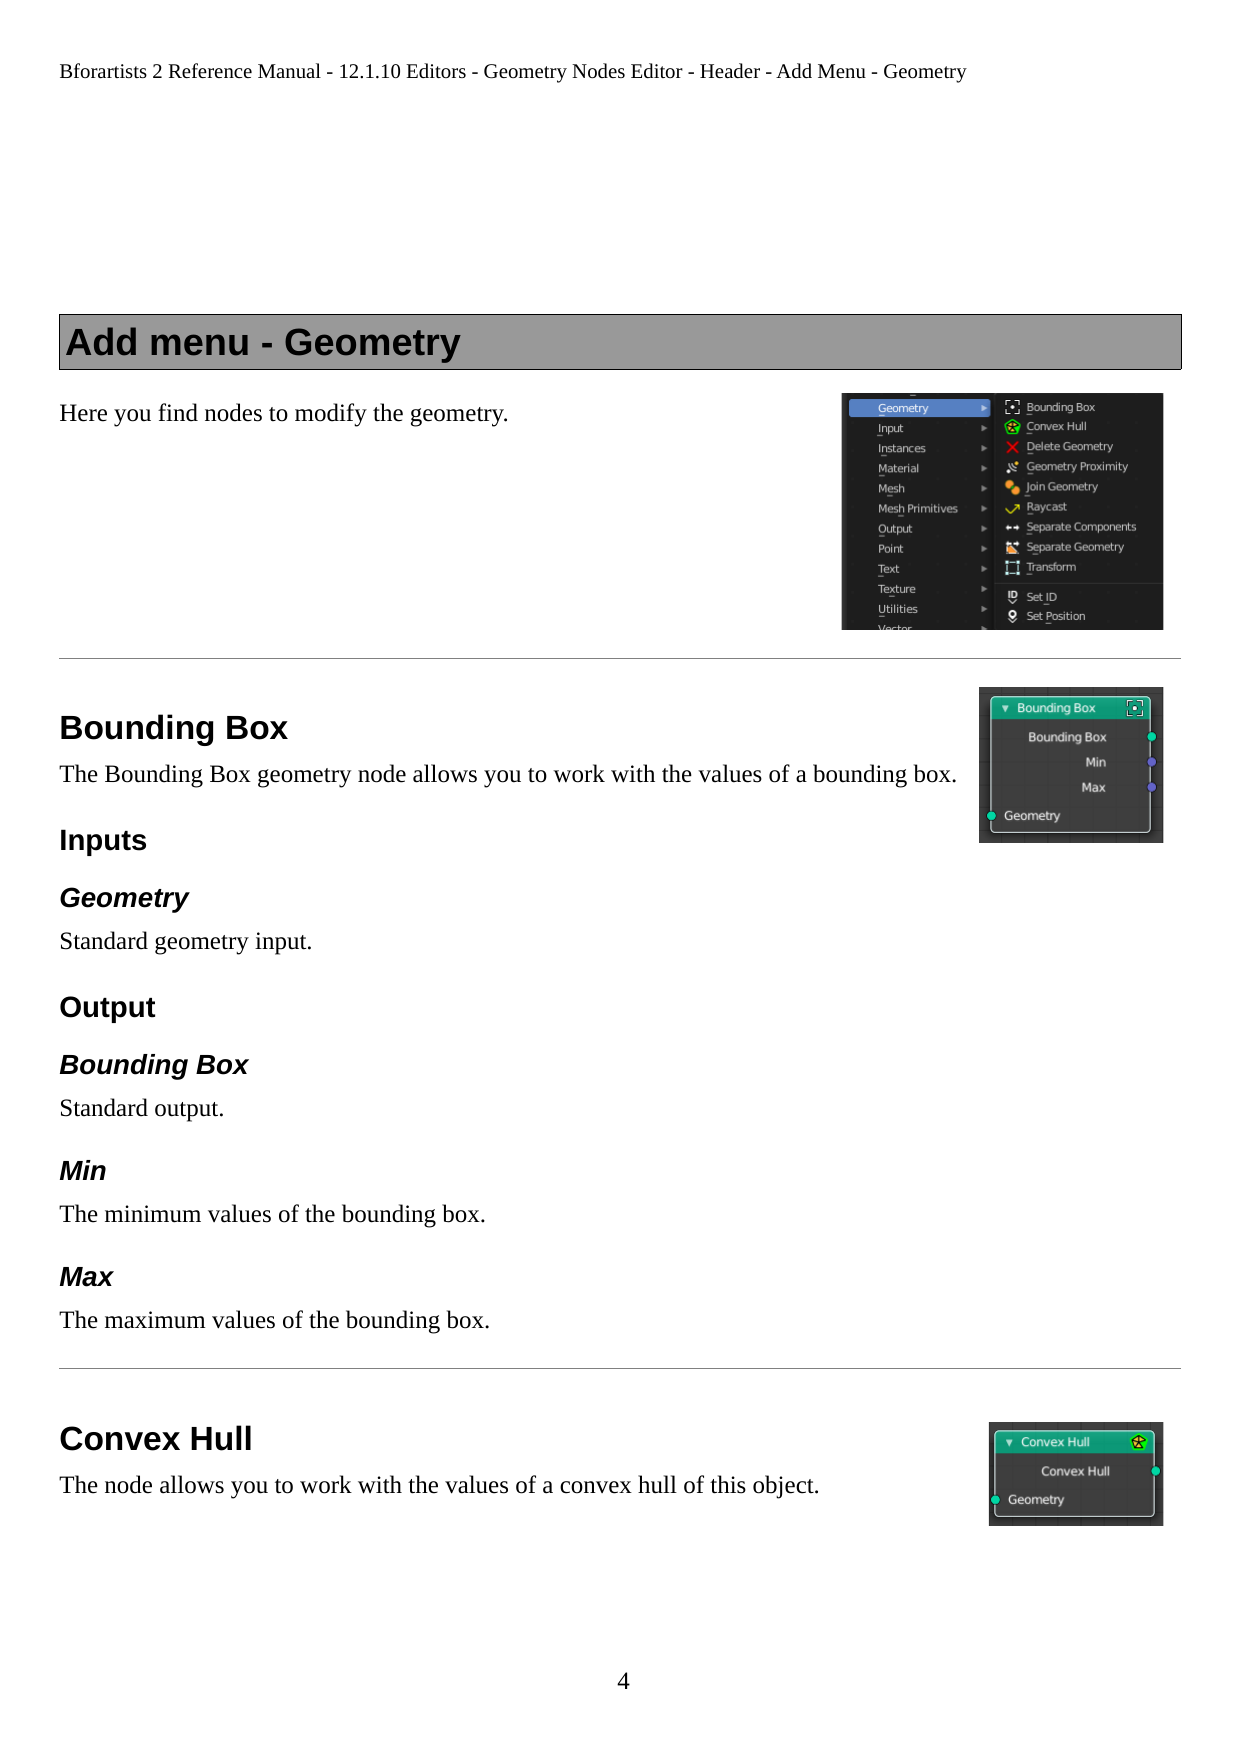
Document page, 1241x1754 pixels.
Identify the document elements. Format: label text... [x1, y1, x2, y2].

text Standard output. [59, 1093, 1181, 1122]
text The minimum values of the bounding box. [59, 1199, 1181, 1228]
subtitle Inputs [59, 823, 1181, 857]
subtitle Max [59, 1260, 1181, 1292]
text Here you find nodes to modify the geometry. [59, 398, 841, 427]
subtitle Output [59, 990, 1181, 1023]
text The maximum values of the bounding box. [59, 1305, 1181, 1333]
picture [988, 1422, 1164, 1526]
text The node allows you to work with the values of a convex hull of this object. [59, 1470, 988, 1499]
subtitle Bounding Box [59, 708, 979, 747]
text The Bounding Box geometry node allows you to work with the values of a bounding box. [59, 759, 979, 788]
subtitle Geometry [59, 882, 1181, 914]
subtitle Bounding Box [59, 1048, 1181, 1080]
picture [841, 393, 1164, 630]
text Standard geometry input. [59, 926, 1181, 955]
picture [979, 687, 1164, 843]
subtitle [1164, 708, 1181, 747]
table_header Add menu - Geometry [60, 315, 1181, 369]
subtitle Min [59, 1154, 1181, 1186]
subtitle Convex Hull [59, 1419, 1181, 1457]
